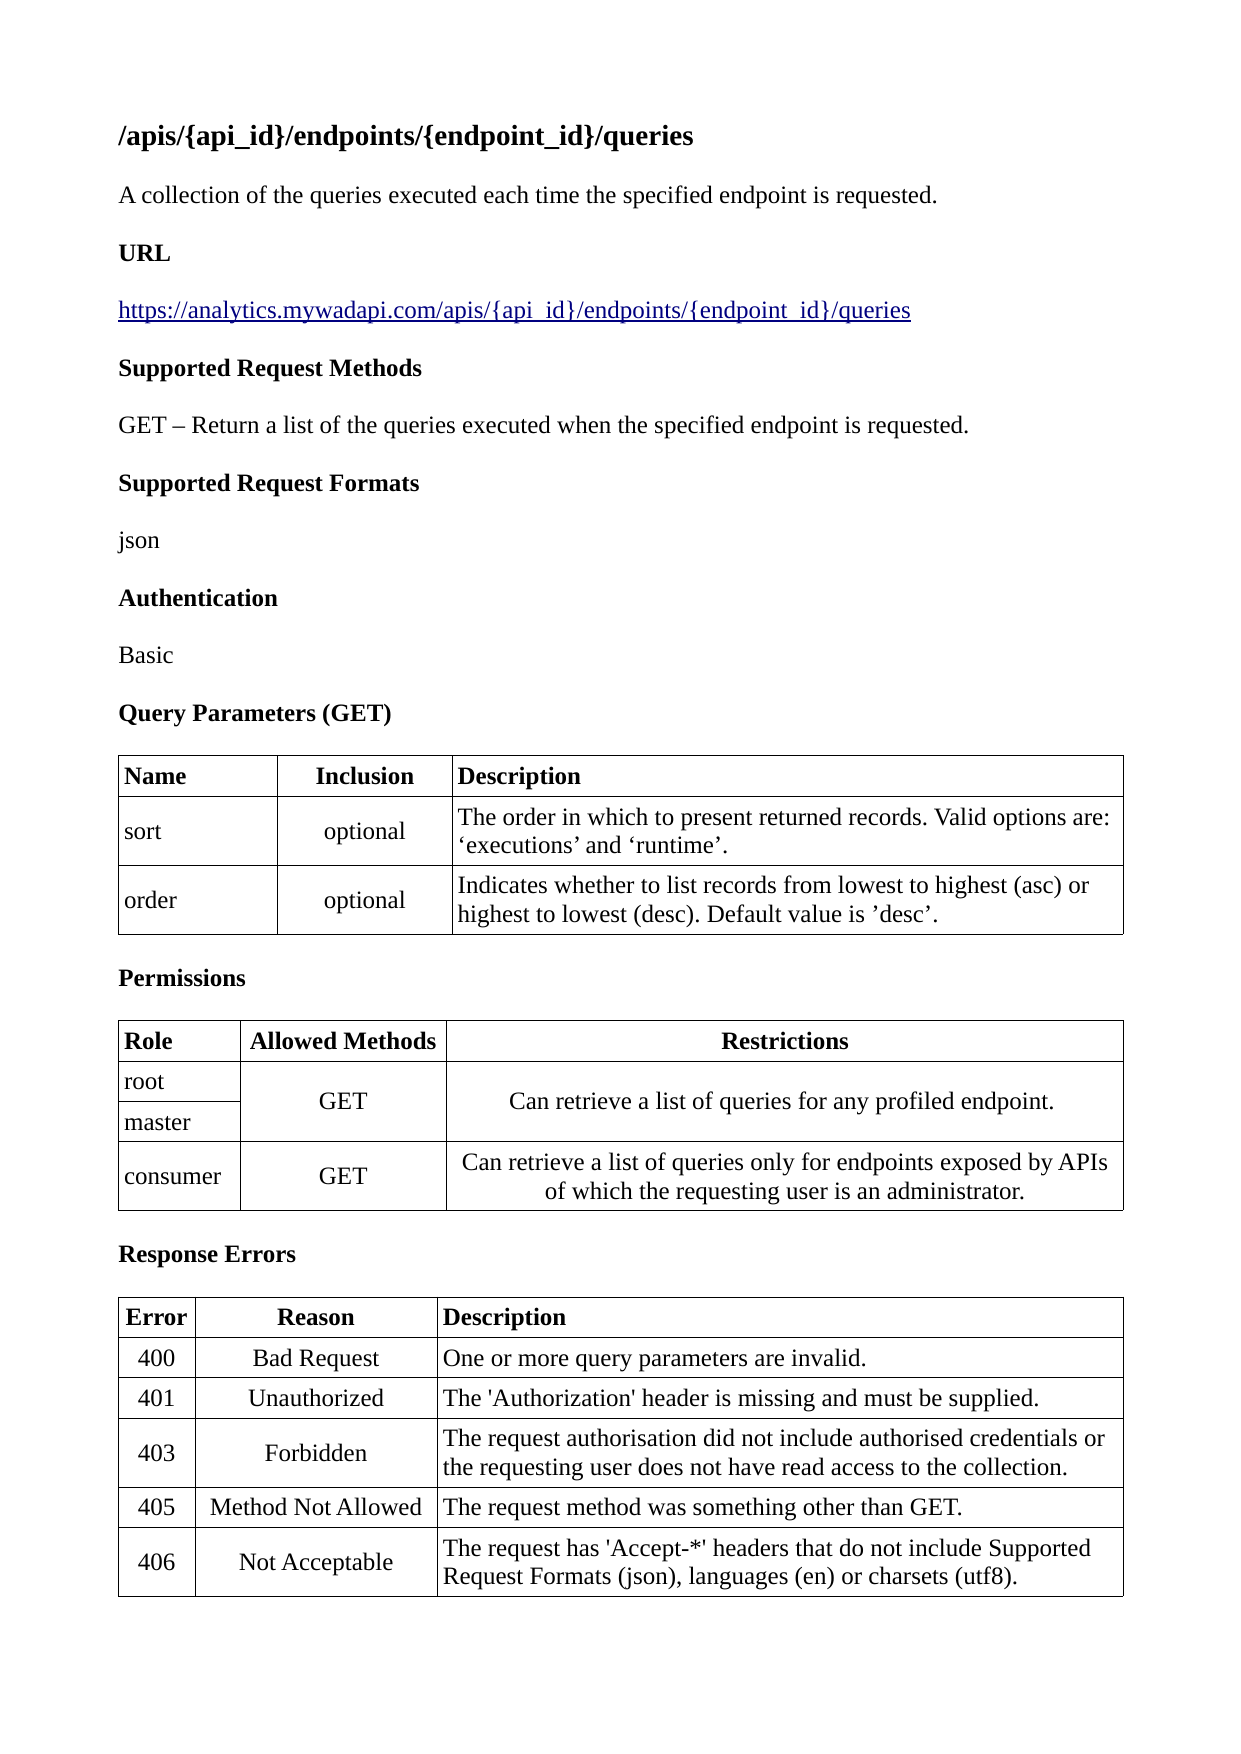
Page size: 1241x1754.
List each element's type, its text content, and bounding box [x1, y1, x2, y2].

table_header Name [119, 756, 277, 796]
table_header Inclusion [278, 756, 452, 796]
table_cell Indicates whether to list records from lowest to highest (asc) or highest to lowest (desc). Default value is ’desc’. [453, 866, 1123, 934]
text Authentication [118, 583, 1122, 612]
table_cell Forbidden [196, 1419, 437, 1487]
table_cell The request method was something other than GET. [438, 1488, 1123, 1527]
table_cell 400 [119, 1338, 195, 1377]
text json [118, 525, 1122, 554]
table_cell order [119, 866, 277, 934]
table_cell optional [278, 866, 452, 934]
text Basic [118, 640, 1122, 669]
table_header Description [453, 756, 1123, 796]
table_cell Can retrieve a list of queries only for endpoints exposed by APIs of which the requesting user is an administrator. [447, 1142, 1123, 1210]
table_cell optional [278, 797, 452, 865]
text A collection of the queries executed each time the specified endpoint is requested. [118, 180, 1122, 209]
table_cell root [119, 1062, 240, 1101]
table_header Error [119, 1298, 195, 1337]
table_cell 406 [119, 1528, 195, 1596]
table_cell consumer [119, 1142, 240, 1210]
table_cell Can retrieve a list of queries for any profiled endpoint. [447, 1062, 1123, 1141]
table_cell Not Acceptable [196, 1528, 437, 1596]
text Supported Request Methods [118, 353, 1122, 382]
table_header Reason [196, 1298, 437, 1337]
table_cell sort [119, 797, 277, 865]
table_cell The request authorisation did not include authorised credentials or the requesting user does not have read access to the collection. [438, 1419, 1123, 1487]
text /apis/{api_id}/endpoints/{endpoint_id}/queries [118, 118, 1122, 152]
table_header Allowed Methods [241, 1021, 446, 1061]
table_cell 401 [119, 1378, 195, 1417]
table_cell The order in which to present returned records. Valid options are: ‘executions’ and ‘runtime’. [453, 797, 1123, 865]
text Permissions [118, 963, 1122, 991]
text Response Errors [118, 1239, 1122, 1268]
table_cell 405 [119, 1488, 195, 1527]
text Query Parameters (GET) [118, 698, 1122, 727]
table_cell GET [241, 1142, 446, 1210]
table_cell Bad Request [196, 1338, 437, 1377]
text Supported Request Formats [118, 468, 1122, 497]
table_cell 403 [119, 1419, 195, 1487]
table_header Description [438, 1298, 1123, 1337]
text URL [118, 238, 1122, 267]
table_cell master [119, 1102, 240, 1141]
table_cell Unauthorized [196, 1378, 437, 1417]
text https://analytics.mywadapi.com/apis/{api_id}/endpoints/{endpoint_id}/queries [118, 295, 1122, 324]
text GET – Return a list of the queries executed when the specified endpoint is requested. [118, 410, 1122, 439]
table_cell Method Not Allowed [196, 1488, 437, 1527]
table_header Role [119, 1021, 240, 1061]
table_header Restrictions [447, 1021, 1123, 1061]
table_cell GET [241, 1062, 446, 1141]
table_cell The 'Authorization' header is missing and must be supplied. [438, 1378, 1123, 1417]
table_cell The request has 'Accept-*' headers that do not include Supported Request Formats (json), languages (en) or charsets (utf8). [438, 1528, 1123, 1596]
table_cell One or more query parameters are invalid. [438, 1338, 1123, 1377]
